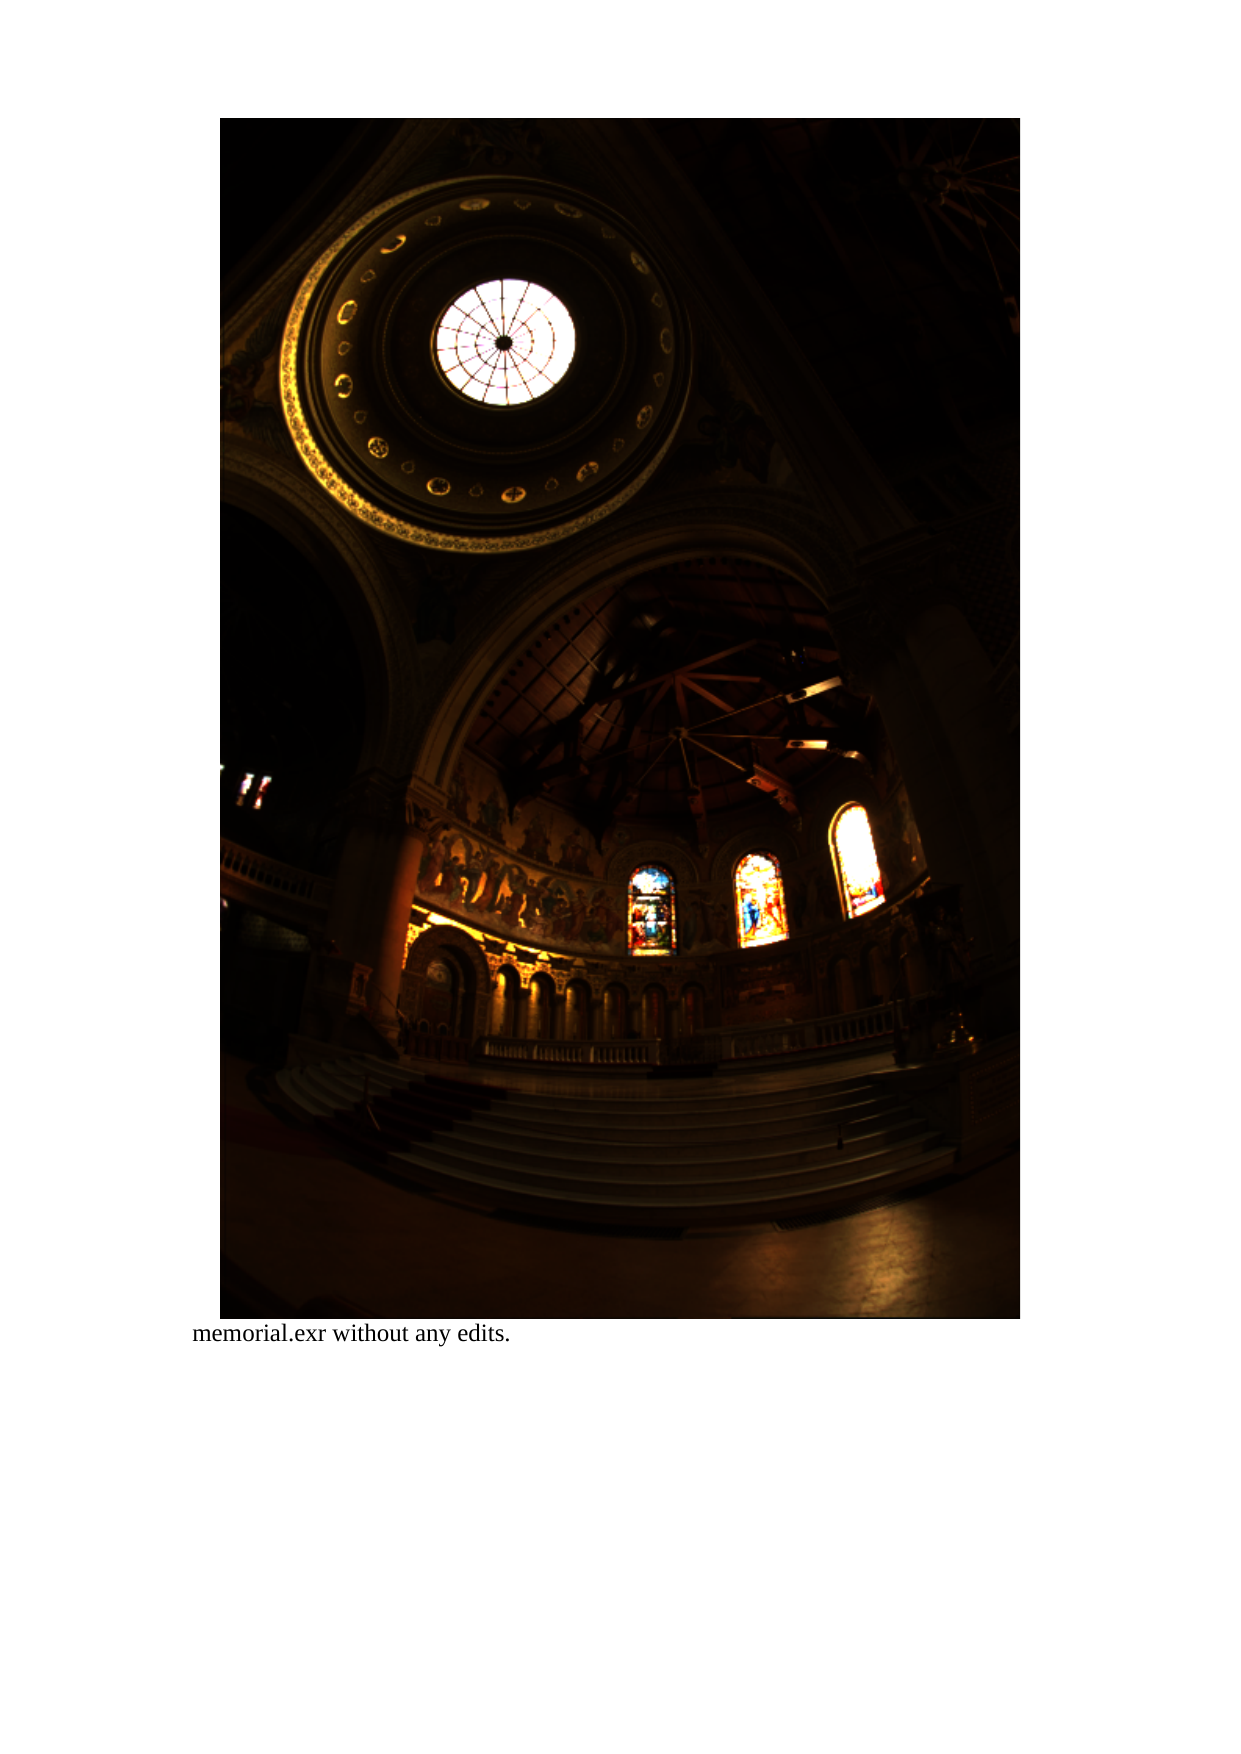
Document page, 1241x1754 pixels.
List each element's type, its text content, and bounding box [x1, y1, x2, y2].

picture [220, 118, 1020, 1319]
text memorial.exr without any edits. [118, 118, 1122, 1347]
